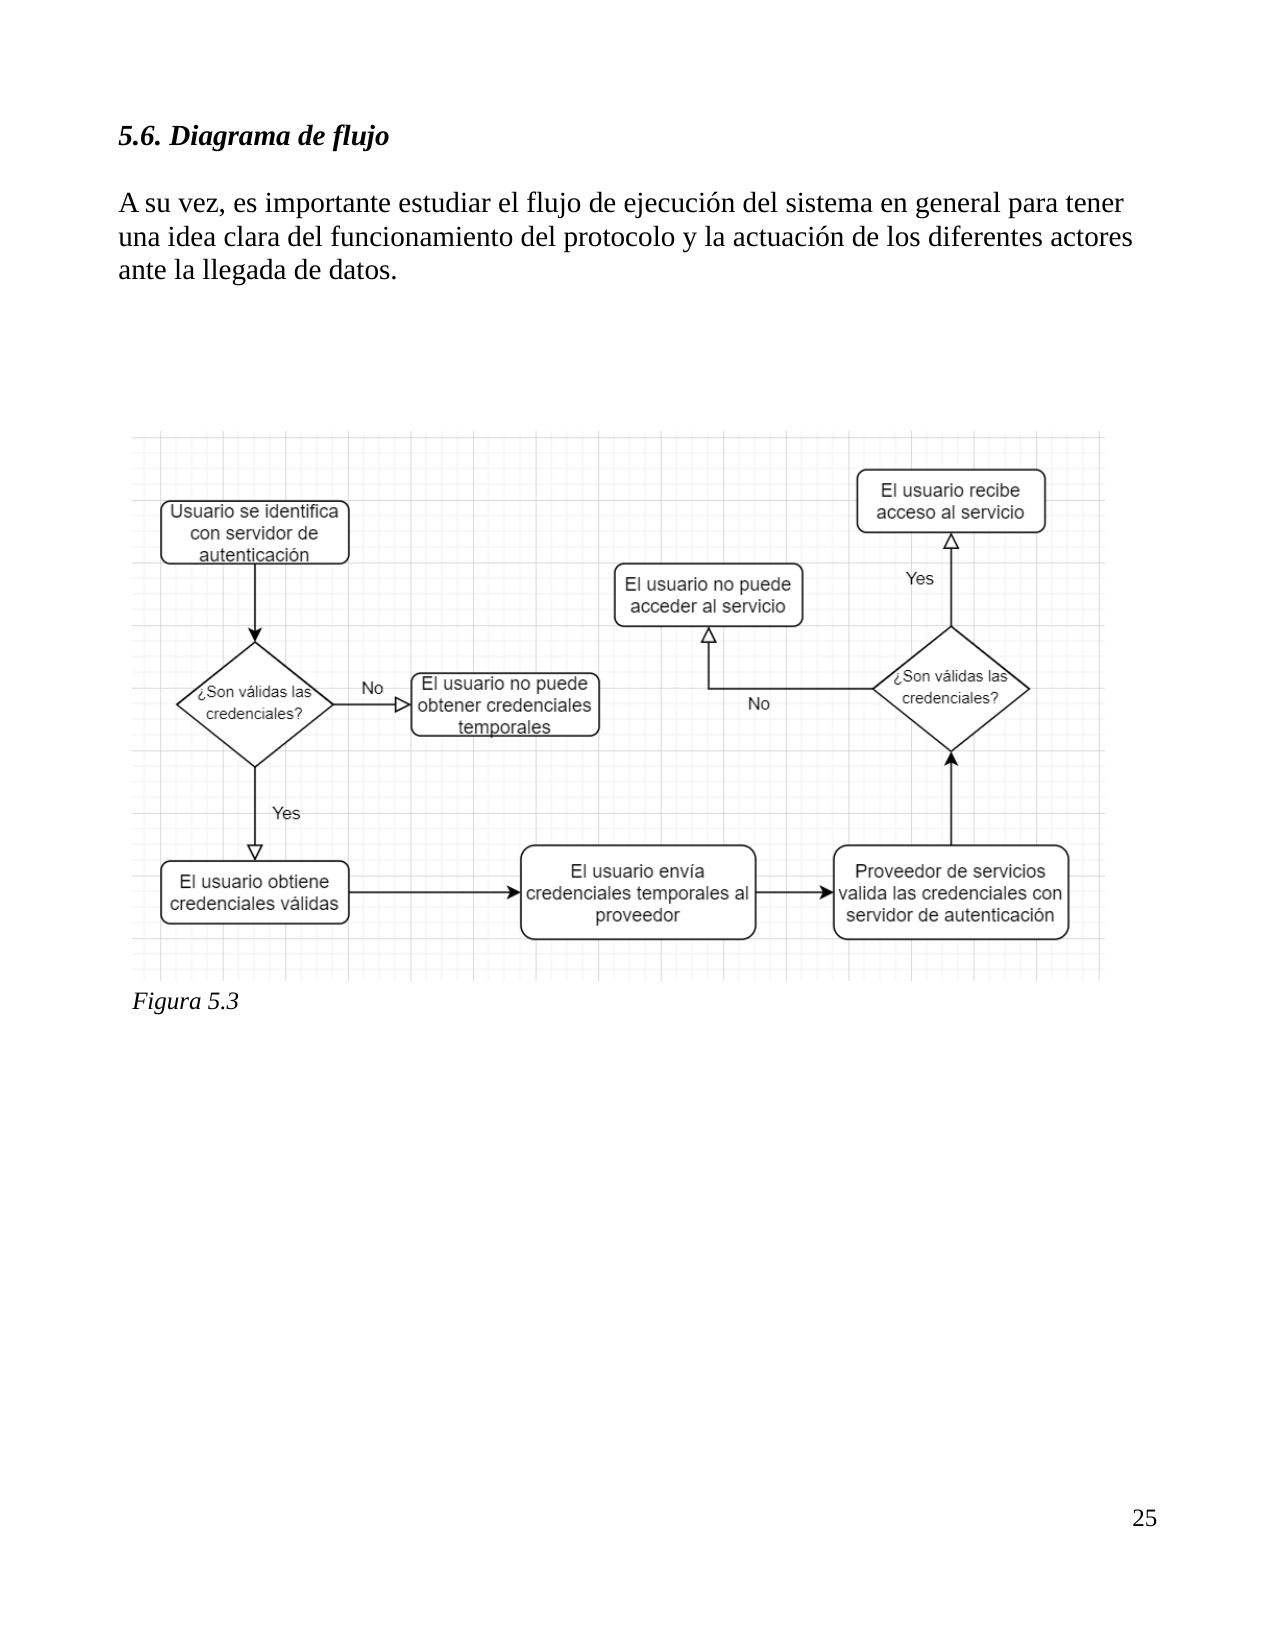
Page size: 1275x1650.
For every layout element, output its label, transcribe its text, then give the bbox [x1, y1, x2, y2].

text Figura 5.3 [132, 981, 1105, 1015]
text 5.6. Diagrama de flujo [118, 118, 1157, 152]
picture [132, 431, 1105, 981]
text A su vez, es importante estudiar el flujo de ejecución del sistema en general para tener una idea clara del funcionamiento del protocolo y la actuación de los diferentes actores ante la llegada de datos. [118, 185, 1157, 286]
